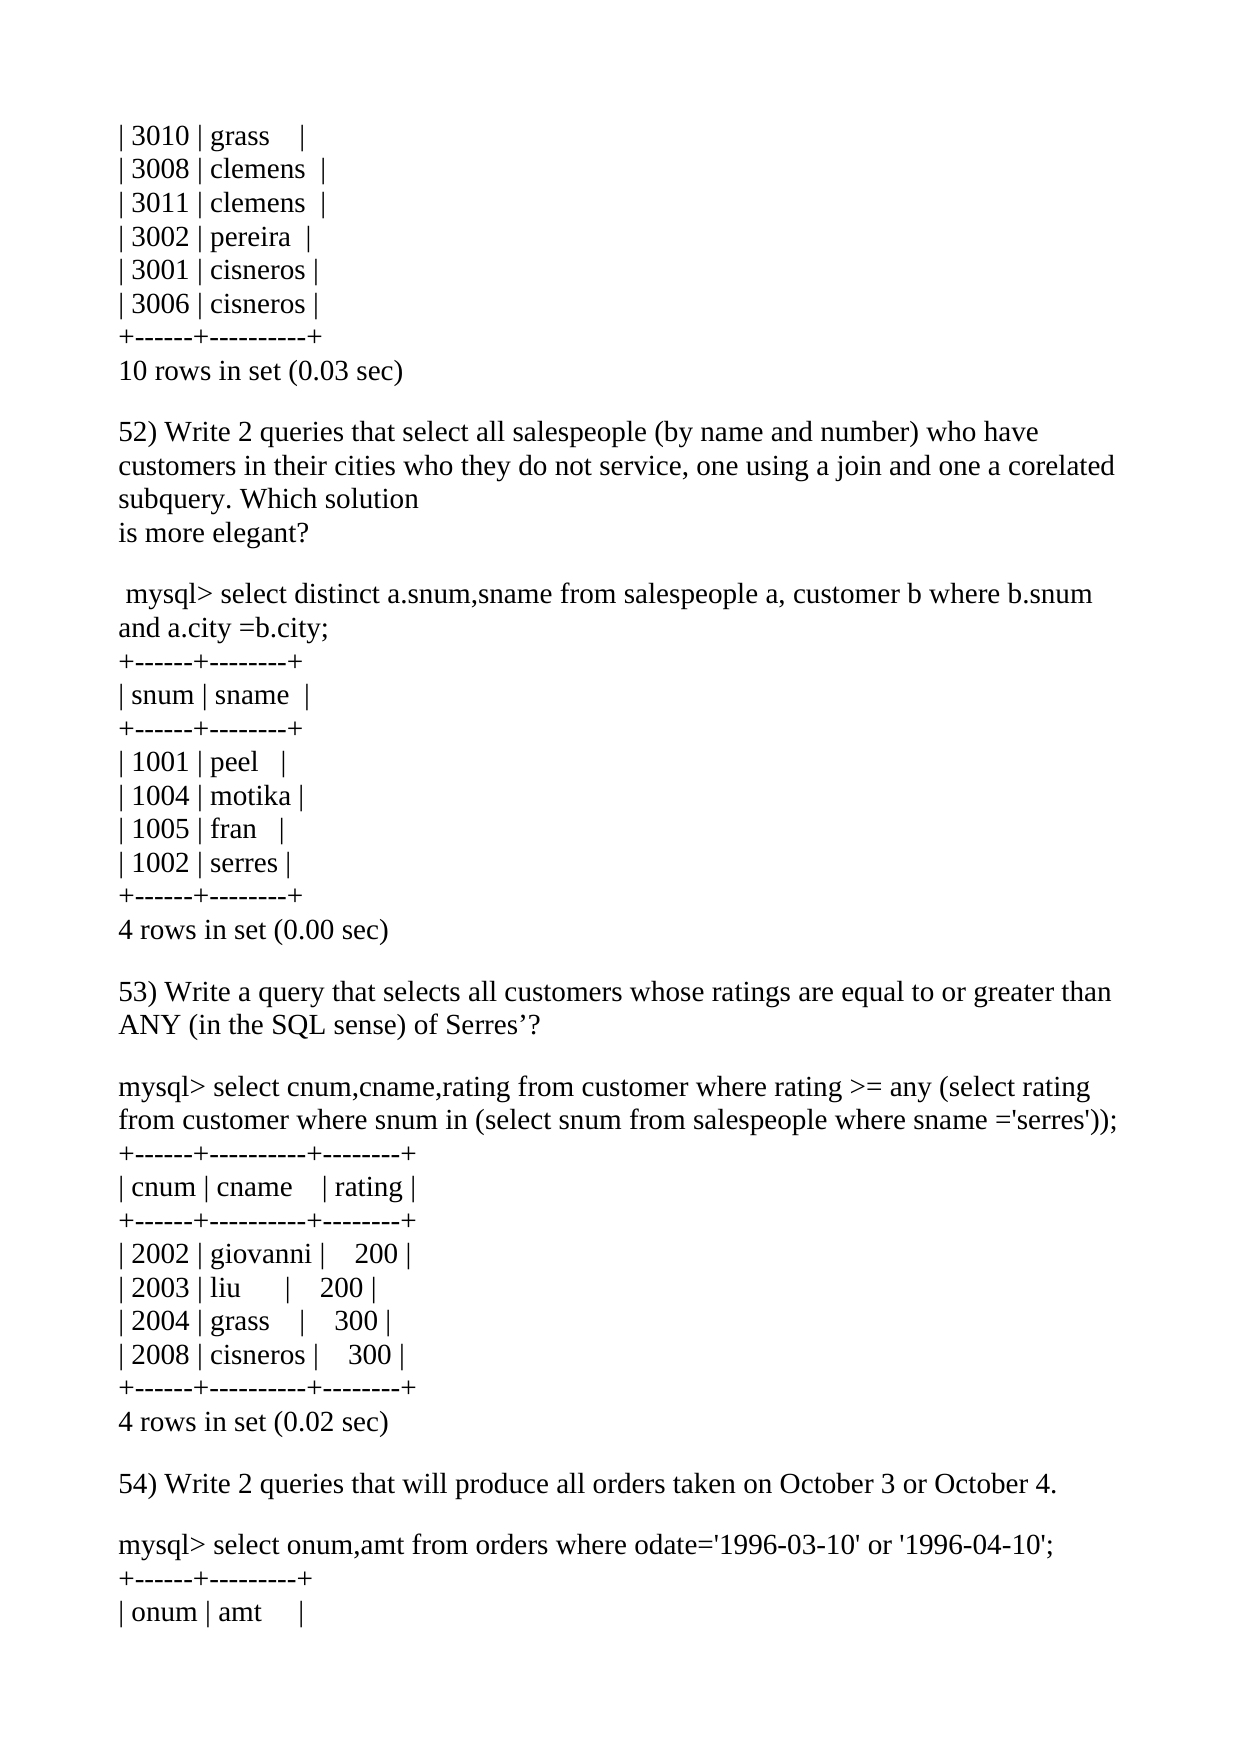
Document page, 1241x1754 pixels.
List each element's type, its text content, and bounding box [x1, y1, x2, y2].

text 10 rows in set (0.03 sec) [118, 353, 1122, 386]
text | 3011 | clemens | [118, 185, 1122, 219]
text | 2003 | liu | 200 | [118, 1270, 1122, 1303]
text | 3010 | grass | [118, 118, 1122, 152]
text | 1002 | serres | [118, 845, 1122, 878]
text 4 rows in set (0.00 sec) [118, 912, 1122, 946]
text +------+----------+--------+ [118, 1371, 1122, 1404]
text | cnum | cname | rating | [118, 1169, 1122, 1203]
text +------+--------+ [118, 644, 1122, 677]
text +------+----------+--------+ [118, 1136, 1122, 1169]
text mysql> select cnum,cname,rating from customer where rating >= any (select rating from customer where snum in (select snum from salespeople where sname ='serres')); [118, 1069, 1122, 1136]
text 52) Write 2 queries that select all salespeople (by name and number) who have customers in their cities who they do not service, one using a join and one a corelated subquery. Which solution [118, 414, 1122, 515]
text +------+--------+ [118, 711, 1122, 744]
text | 2004 | grass | 300 | [118, 1303, 1122, 1337]
text | onum | amt | [118, 1594, 1122, 1628]
text mysql> select distinct a.snum,sname from salespeople a, customer b where b.snum and a.city =b.city; [118, 577, 1122, 644]
text +------+----------+--------+ [118, 1203, 1122, 1236]
text +------+----------+ [118, 319, 1122, 353]
text mysql> select onum,amt from orders where odate='1996-03-10' or '1996-04-10'; [118, 1527, 1122, 1561]
text | 3002 | pereira | [118, 219, 1122, 252]
text 54) Write 2 queries that will produce all orders taken on October 3 or October 4. [118, 1466, 1122, 1499]
text +------+--------+ [118, 878, 1122, 912]
text | 2008 | cisneros | 300 | [118, 1337, 1122, 1371]
text | 1001 | peel | [118, 744, 1122, 778]
text 4 rows in set (0.02 sec) [118, 1404, 1122, 1438]
text | 3008 | clemens | [118, 152, 1122, 185]
text | 2002 | giovanni | 200 | [118, 1236, 1122, 1270]
text | 1004 | motika | [118, 778, 1122, 811]
text is more elegant? [118, 515, 1122, 549]
text | 3001 | cisneros | [118, 252, 1122, 286]
text | 1005 | fran | [118, 811, 1122, 845]
text 53) Write a query that selects all customers whose ratings are equal to or greater than ANY (in the SQL sense) of Serres’? [118, 974, 1122, 1041]
text | 3006 | cisneros | [118, 286, 1122, 319]
text | snum | sname | [118, 677, 1122, 711]
text +------+---------+ [118, 1561, 1122, 1594]
